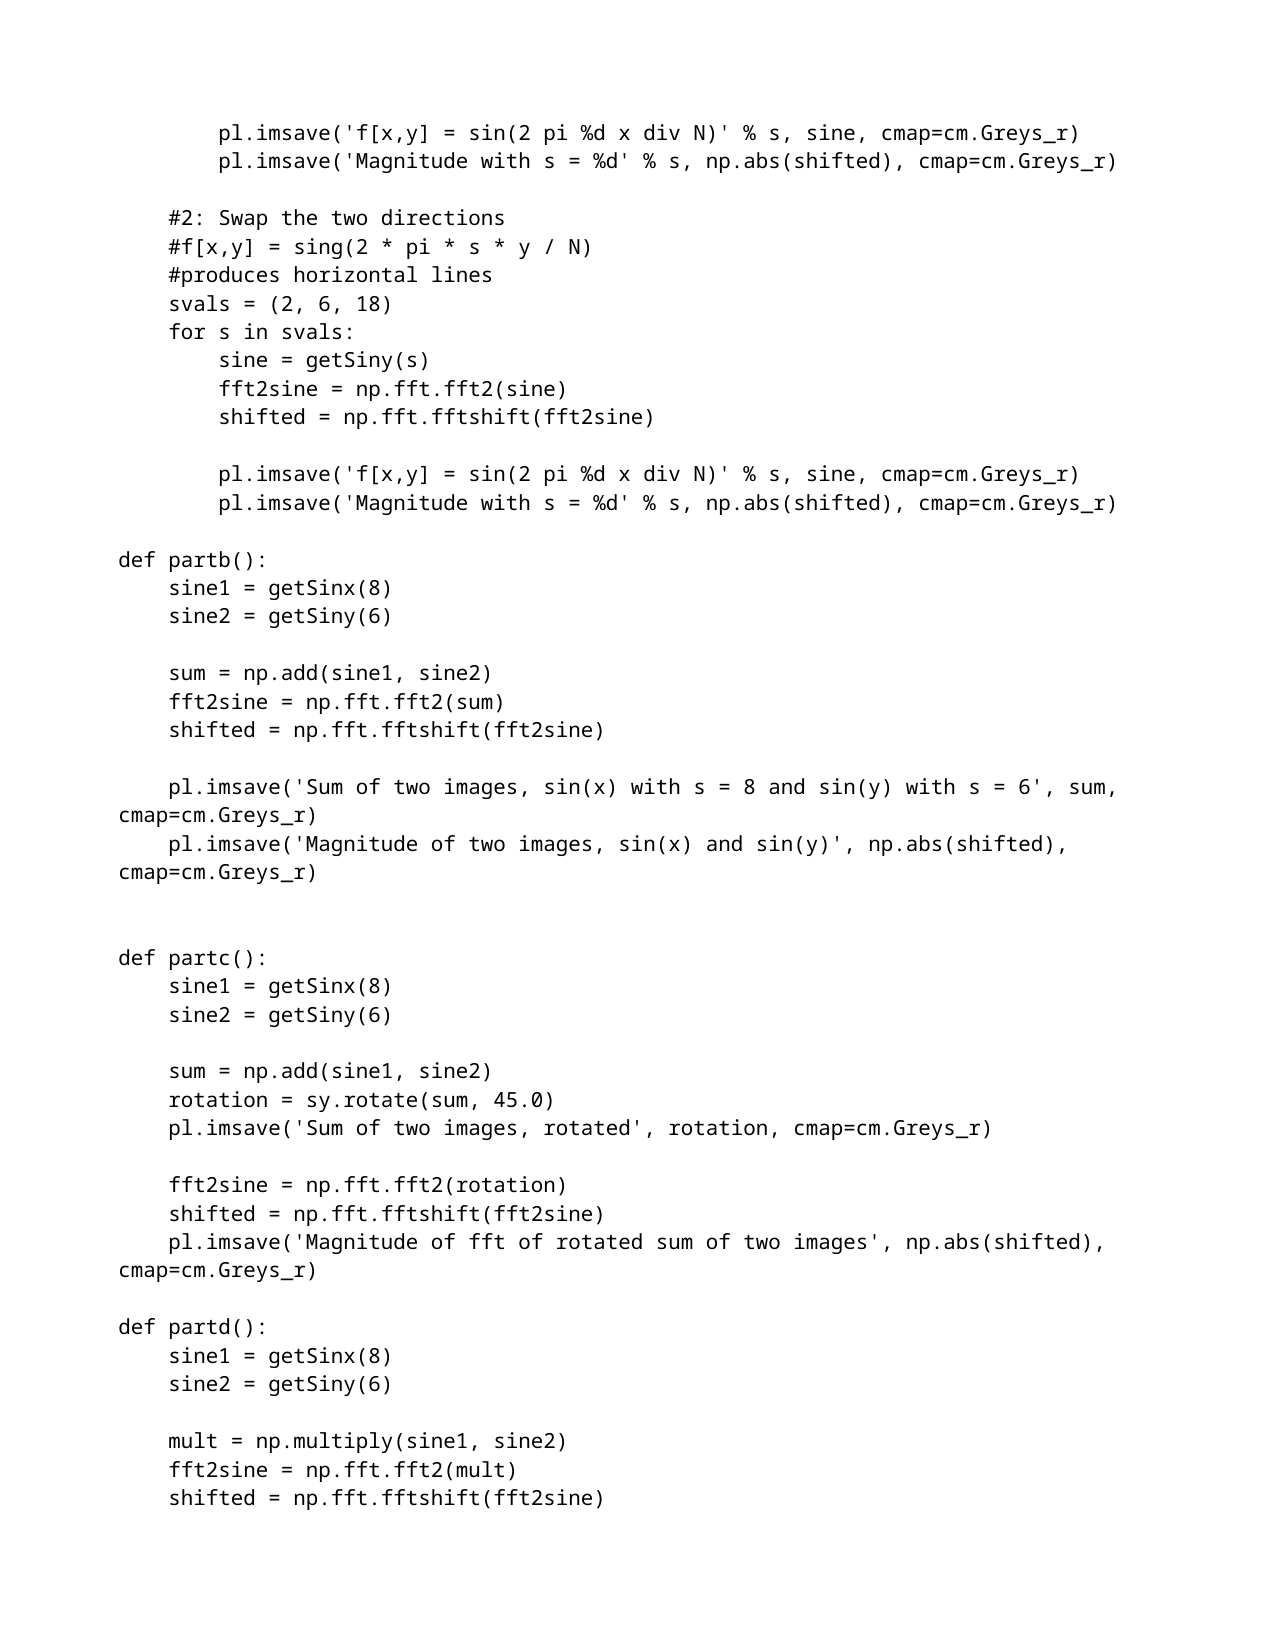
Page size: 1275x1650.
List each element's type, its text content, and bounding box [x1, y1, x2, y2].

text sine2 = getSiny(6) [118, 1000, 1157, 1028]
text sine2 = getSiny(6) [118, 1369, 1157, 1398]
text sine2 = getSiny(6) [118, 602, 1157, 630]
text pl.imsave('f[x,y] = sin(2 pi %d x div N)' % s, sine, cmap=cm.Greys_r) [118, 118, 1157, 147]
text sine1 = getSinx(8) [118, 971, 1157, 1000]
text sine1 = getSinx(8) [118, 1341, 1157, 1369]
text sine1 = getSinx(8) [118, 573, 1157, 602]
text pl.imsave('Magnitude with s = %d' % s, np.abs(shifted), cmap=cm.Greys_r) [118, 488, 1157, 516]
text mult = np.multiply(sine1, sine2) [118, 1426, 1157, 1455]
text def partd(): [118, 1312, 1157, 1341]
text shifted = np.fft.fftshift(fft2sine) [118, 1199, 1157, 1227]
text pl.imsave('Sum of two images, sin(x) with s = 8 and sin(y) with s = 6', sum, cmap=cm.Greys_r) [118, 772, 1157, 829]
text pl.imsave('Magnitude of two images, sin(x) and sin(y)', np.abs(shifted), cmap=cm.Greys_r) [118, 829, 1157, 886]
text pl.imsave('Sum of two images, rotated', rotation, cmap=cm.Greys_r) [118, 1113, 1157, 1142]
text svals = (2, 6, 18) [118, 289, 1157, 317]
text for s in svals: [118, 317, 1157, 346]
text pl.imsave('Magnitude with s = %d' % s, np.abs(shifted), cmap=cm.Greys_r) [118, 147, 1157, 175]
text sine = getSiny(s) [118, 346, 1157, 374]
text #f[x,y] = sing(2 * pi * s * y / N) [118, 232, 1157, 260]
text rotation = sy.rotate(sum, 45.0) [118, 1085, 1157, 1113]
text sum = np.add(sine1, sine2) [118, 1057, 1157, 1085]
text fft2sine = np.fft.fft2(sum) [118, 687, 1157, 715]
text sum = np.add(sine1, sine2) [118, 658, 1157, 687]
text def partc(): [118, 943, 1157, 971]
text fft2sine = np.fft.fft2(mult) [118, 1455, 1157, 1483]
text def partb(): [118, 545, 1157, 573]
text shifted = np.fft.fftshift(fft2sine) [118, 715, 1157, 744]
text fft2sine = np.fft.fft2(sine) [118, 374, 1157, 402]
text #2: Swap the two directions [118, 203, 1157, 232]
text pl.imsave('Magnitude of fft of rotated sum of two images', np.abs(shifted), cmap=cm.Greys_r) [118, 1227, 1157, 1284]
text pl.imsave('f[x,y] = sin(2 pi %d x div N)' % s, sine, cmap=cm.Greys_r) [118, 459, 1157, 488]
text shifted = np.fft.fftshift(fft2sine) [118, 1483, 1157, 1512]
text shifted = np.fft.fftshift(fft2sine) [118, 402, 1157, 431]
text #produces horizontal lines [118, 260, 1157, 289]
text fft2sine = np.fft.fft2(rotation) [118, 1170, 1157, 1199]
